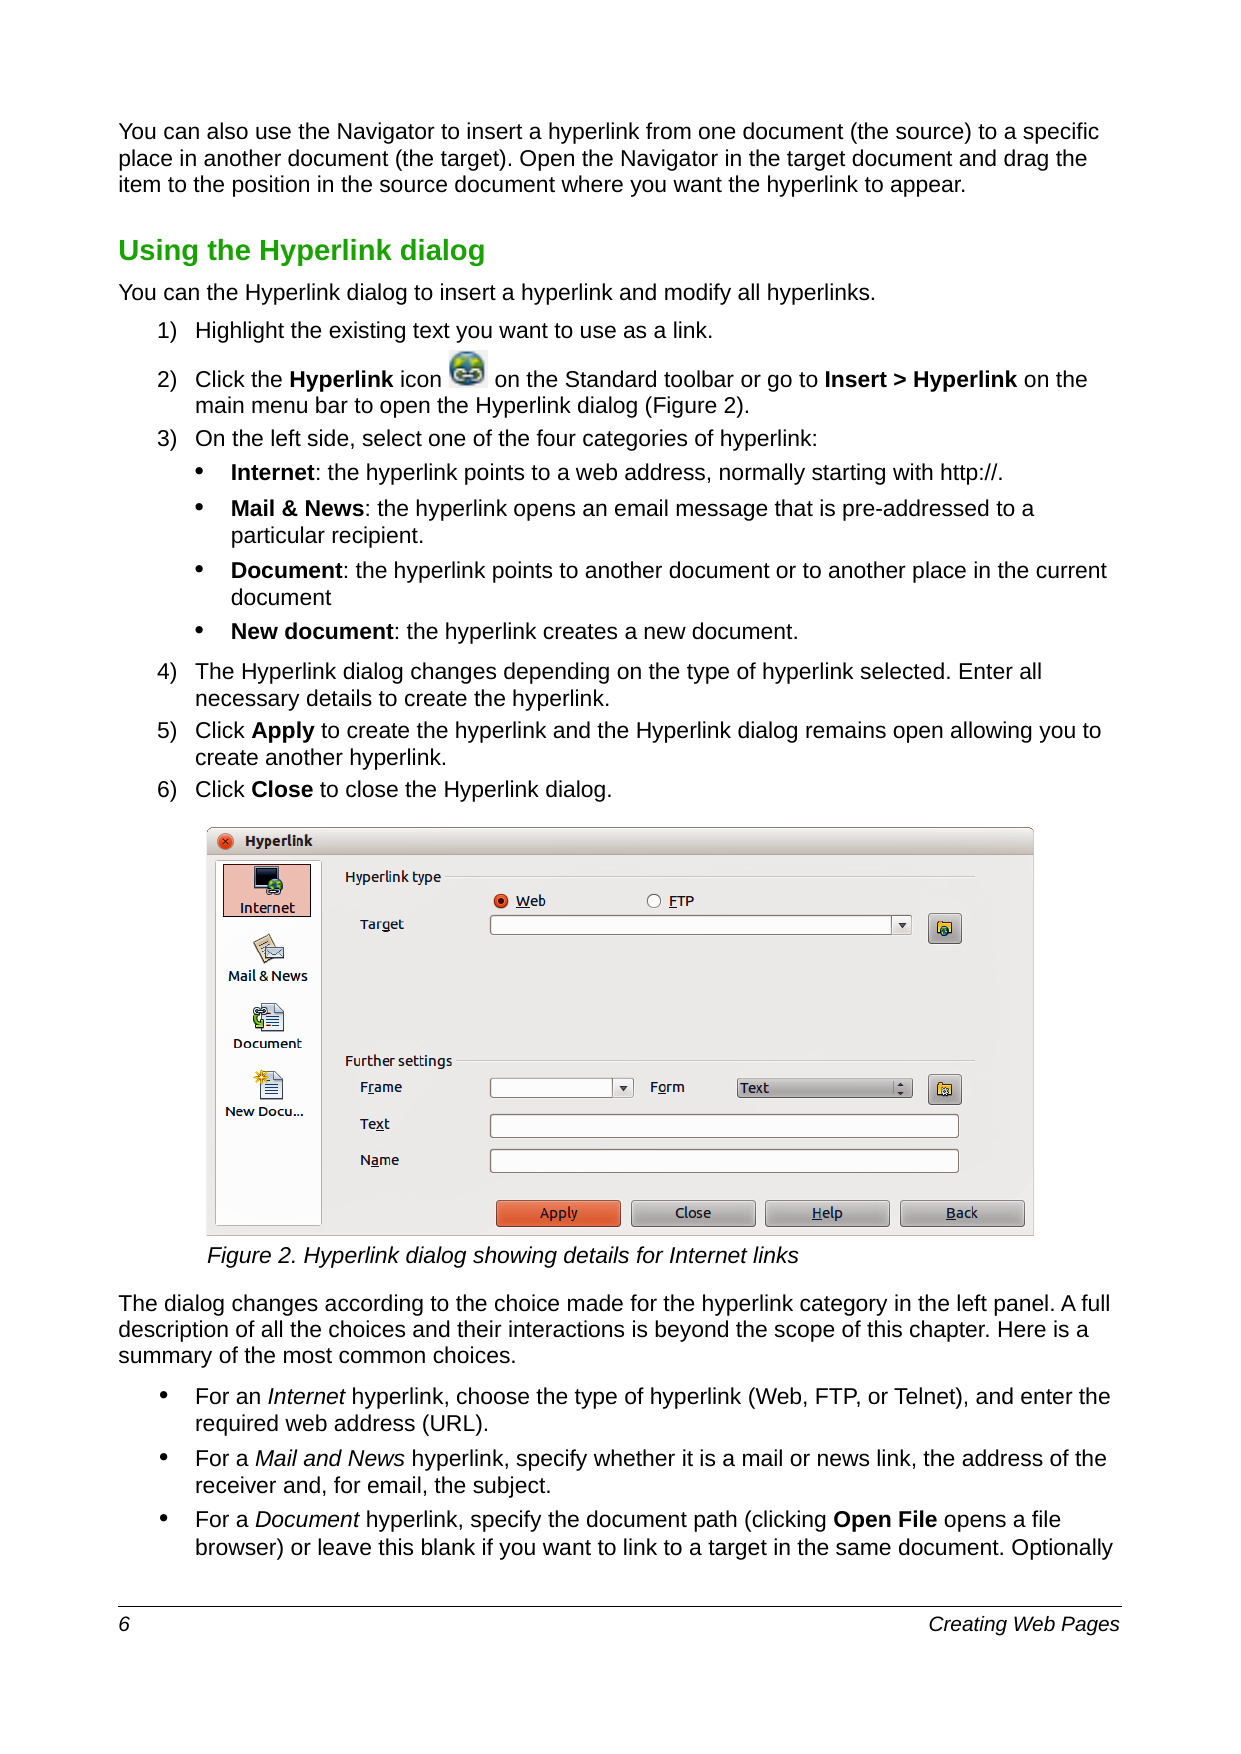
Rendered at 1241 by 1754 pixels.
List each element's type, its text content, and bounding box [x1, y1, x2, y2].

list For a Mail and News hyperlink, specify whether it is a mail or news link, the address of the receiver and, for email, the subject. [156, 1443, 1122, 1498]
list Internet: the hyperlink points to a web address, normally starting with http://. [192, 458, 1122, 487]
list The Hyperlink dialog changes depending on the type of hyperlink selected. Enter all necessary details to create the hyperlink. [177, 658, 1122, 711]
list Highlight the existing text you want to use as a link. [177, 317, 1122, 344]
text You can the Hyperlink dialog to insert a hyperlink and modify all hyperlinks. [118, 279, 1122, 305]
picture [206, 827, 1034, 1236]
picture [448, 350, 488, 388]
list Click Apply to create the hyperlink and the Hyperlink dialog remains open allowing you to create another hyperlink. [177, 717, 1122, 770]
list For a Document hyperlink, specify the document path (clicking Open File opens a file browser) or leave this blank if you want to link to a target in the same document. Optionally [156, 1505, 1122, 1560]
subtitle Using the Hyperlink dialog [118, 233, 1122, 266]
list New document: the hyperlink creates a new document. [192, 617, 1122, 646]
text Figure 2. Hyperlink dialog showing details for Internet links [207, 1242, 1033, 1268]
list For an Internet hyperlink, choose the type of hyperlink (Web, FTP, or Telnet), and enter the required web address (URL). [156, 1381, 1122, 1437]
list Click the Hyperlink icon on the Standard toolbar or go to Insert > Hyperlink on the main menu bar to open the Hyperlink dialog (Figure 2). [177, 350, 1122, 419]
list On the left side, select one of the four categories of hyperlink: [177, 425, 1122, 451]
list Mail & News: the hyperlink opens an email message that is pre-addressed to a particular recipient. [192, 493, 1122, 548]
text You can also use the Navigator to insert a hyperlink from one document (the source) to a specific place in another document (the target). Open the Navigator in the target document and drag the item to the position in the source document where you want the hyperlink to appear. [118, 118, 1122, 197]
text The dialog changes according to the choice made for the hyperlink category in the left panel. A full description of all the choices and their interactions is beyond the scope of this chapter. Here is a summary of the most common choices. [118, 1289, 1122, 1369]
list Click Close to close the Hyperlink dialog. [177, 776, 1122, 802]
list Document: the hyperlink points to another document or to another place in the current document [192, 555, 1122, 610]
